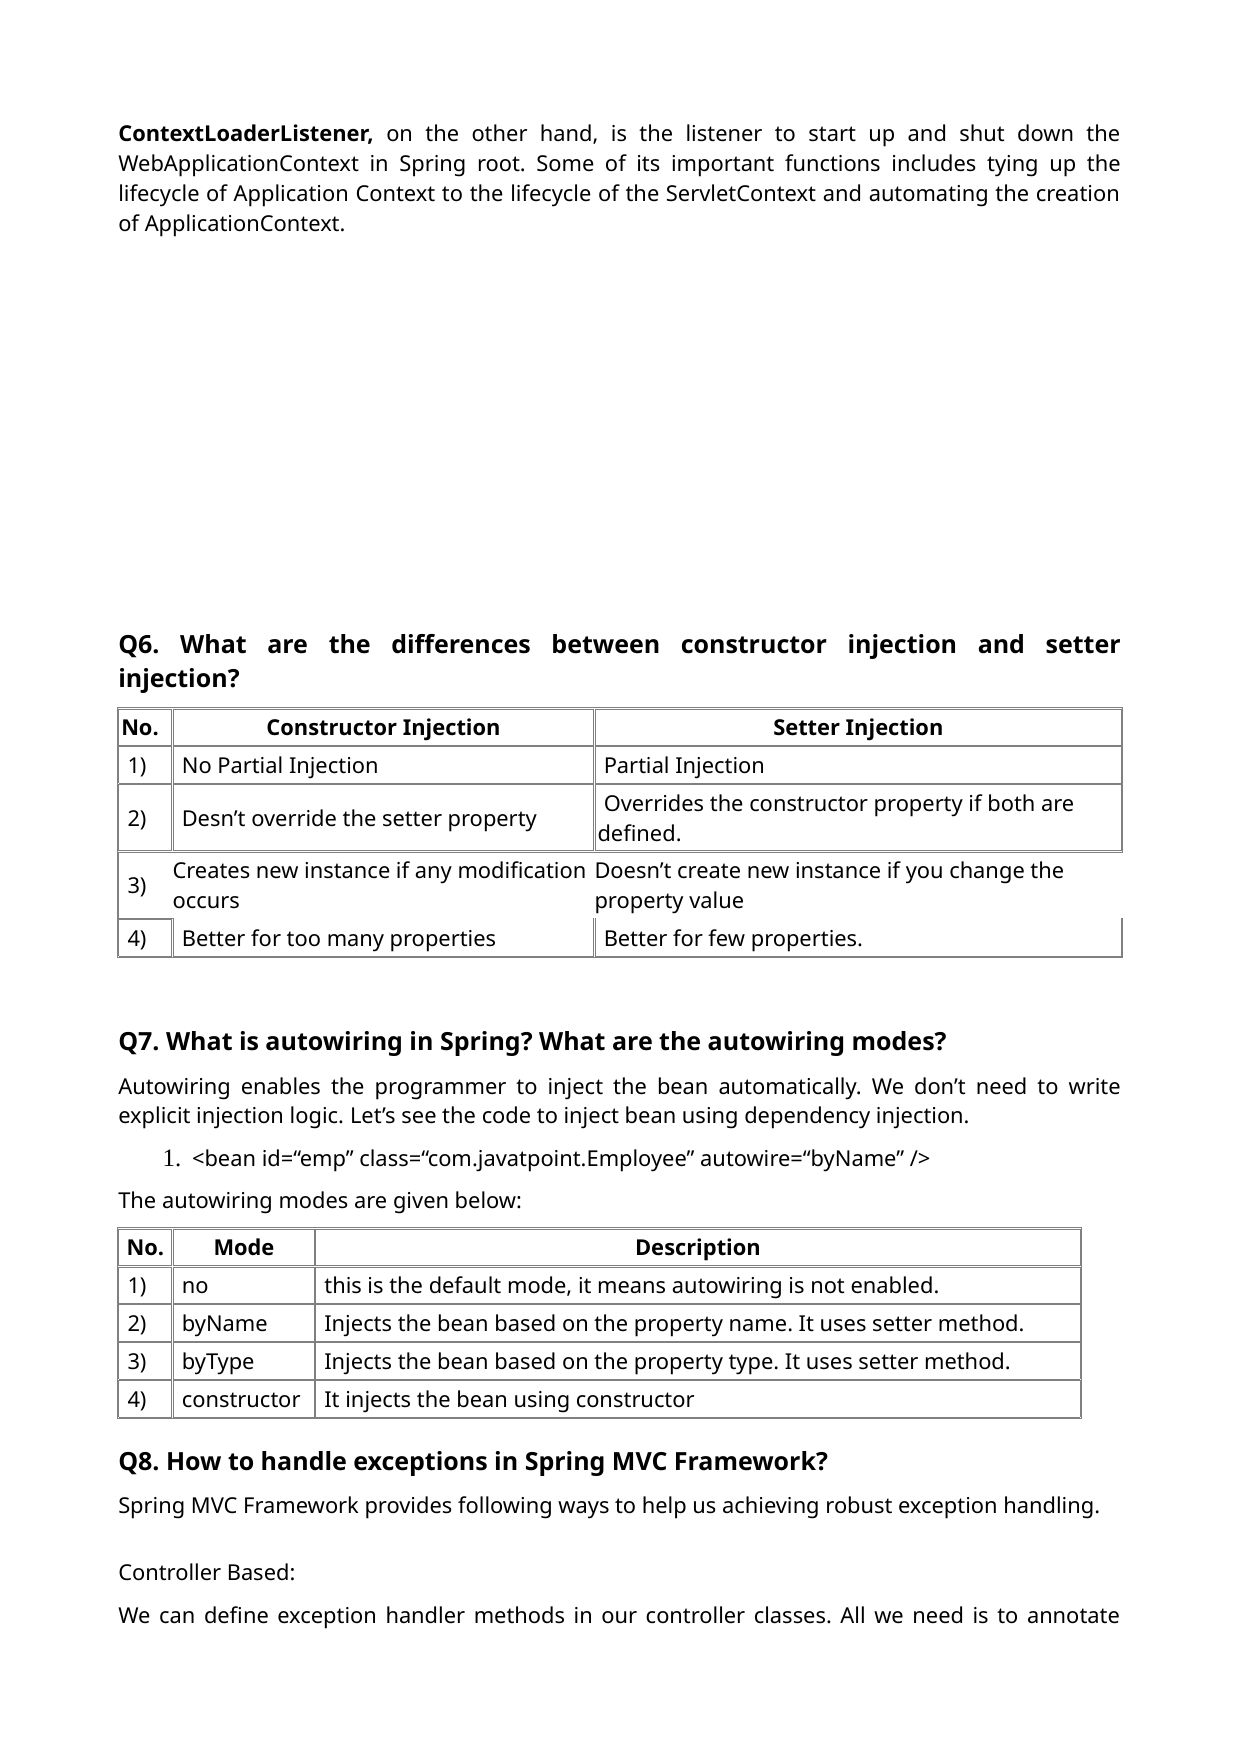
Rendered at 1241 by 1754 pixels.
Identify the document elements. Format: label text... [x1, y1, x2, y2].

text The autowiring modes are given below: [118, 1185, 1122, 1215]
table_cell Better for few properties. [596, 918, 1121, 956]
table_cell Partial Injection [596, 747, 1121, 783]
table_cell 4) [119, 1381, 171, 1416]
table_cell Desn’t override the setter property [174, 785, 593, 850]
table_header Mode [174, 1230, 314, 1265]
table_cell 3) [119, 1343, 171, 1378]
text Autowiring enables the programmer to inject the bean automatically. We don’t need to write explicit injection logic. Let’s see the code to inject bean using dependency injection. [118, 1071, 1122, 1130]
table_cell 4) [119, 920, 171, 956]
table_header No. [119, 710, 171, 745]
subtitle Q7. What is autowiring in Spring? What are the autowiring modes? [118, 1024, 1122, 1058]
table_cell 2) [119, 785, 171, 850]
text We can define exception handler methods in our controller classes. All we need is to annotate [118, 1600, 1122, 1629]
table_cell Overrides the constructor property if both are defined. [596, 785, 1121, 850]
table_cell 2) [119, 1305, 171, 1341]
table_cell byType [174, 1343, 314, 1378]
table_cell Better for too many properties [174, 918, 593, 956]
table_cell this is the default mode, it means autowiring is not enabled. [316, 1268, 1080, 1303]
table_cell byName [174, 1305, 314, 1341]
text Spring MVC Framework provides following ways to help us achieving robust exception handling. [118, 1490, 1122, 1520]
subtitle Q8. How to handle exceptions in Spring MVC Framework? [118, 1443, 1122, 1478]
table_cell no [174, 1268, 314, 1303]
subtitle Controller Based: [118, 1557, 1122, 1587]
table_header Description [316, 1230, 1080, 1265]
table_cell 1) [119, 1268, 171, 1303]
table_cell Injects the bean based on the property name. It uses setter method. [316, 1305, 1080, 1341]
subtitle Q6. What are the differences between constructor injection and setter injection? [118, 626, 1122, 694]
table_cell No Partial Injection [174, 747, 593, 783]
table_cell constructor [174, 1381, 314, 1416]
table_header Constructor Injection [174, 710, 593, 745]
table_cell Injects the bean based on the property type. It uses setter method. [316, 1343, 1080, 1378]
table_cell It injects the bean using constructor [316, 1381, 1080, 1416]
table_cell 3) [119, 853, 172, 918]
table_cell 1) [119, 747, 171, 783]
table_cell Doesn’t create new instance if you change the property value [594, 853, 1122, 918]
table_header Setter Injection [596, 710, 1121, 745]
table_header No. [119, 1230, 171, 1265]
text ContextLoaderListener, on the other hand, is the listener to start up and shut down the WebApplicationContext in Spring root. Some of its important functions includes tying up the lifecycle of Application Context to the lifecycle of the ServletContext and automating the creation of ApplicationContext. [118, 118, 1122, 237]
table_cell Creates new instance if any modification occurs [173, 853, 594, 918]
list <bean id=“emp” class=“com.javatpoint.Employee” autowire=“byName” /> [162, 1143, 1122, 1172]
